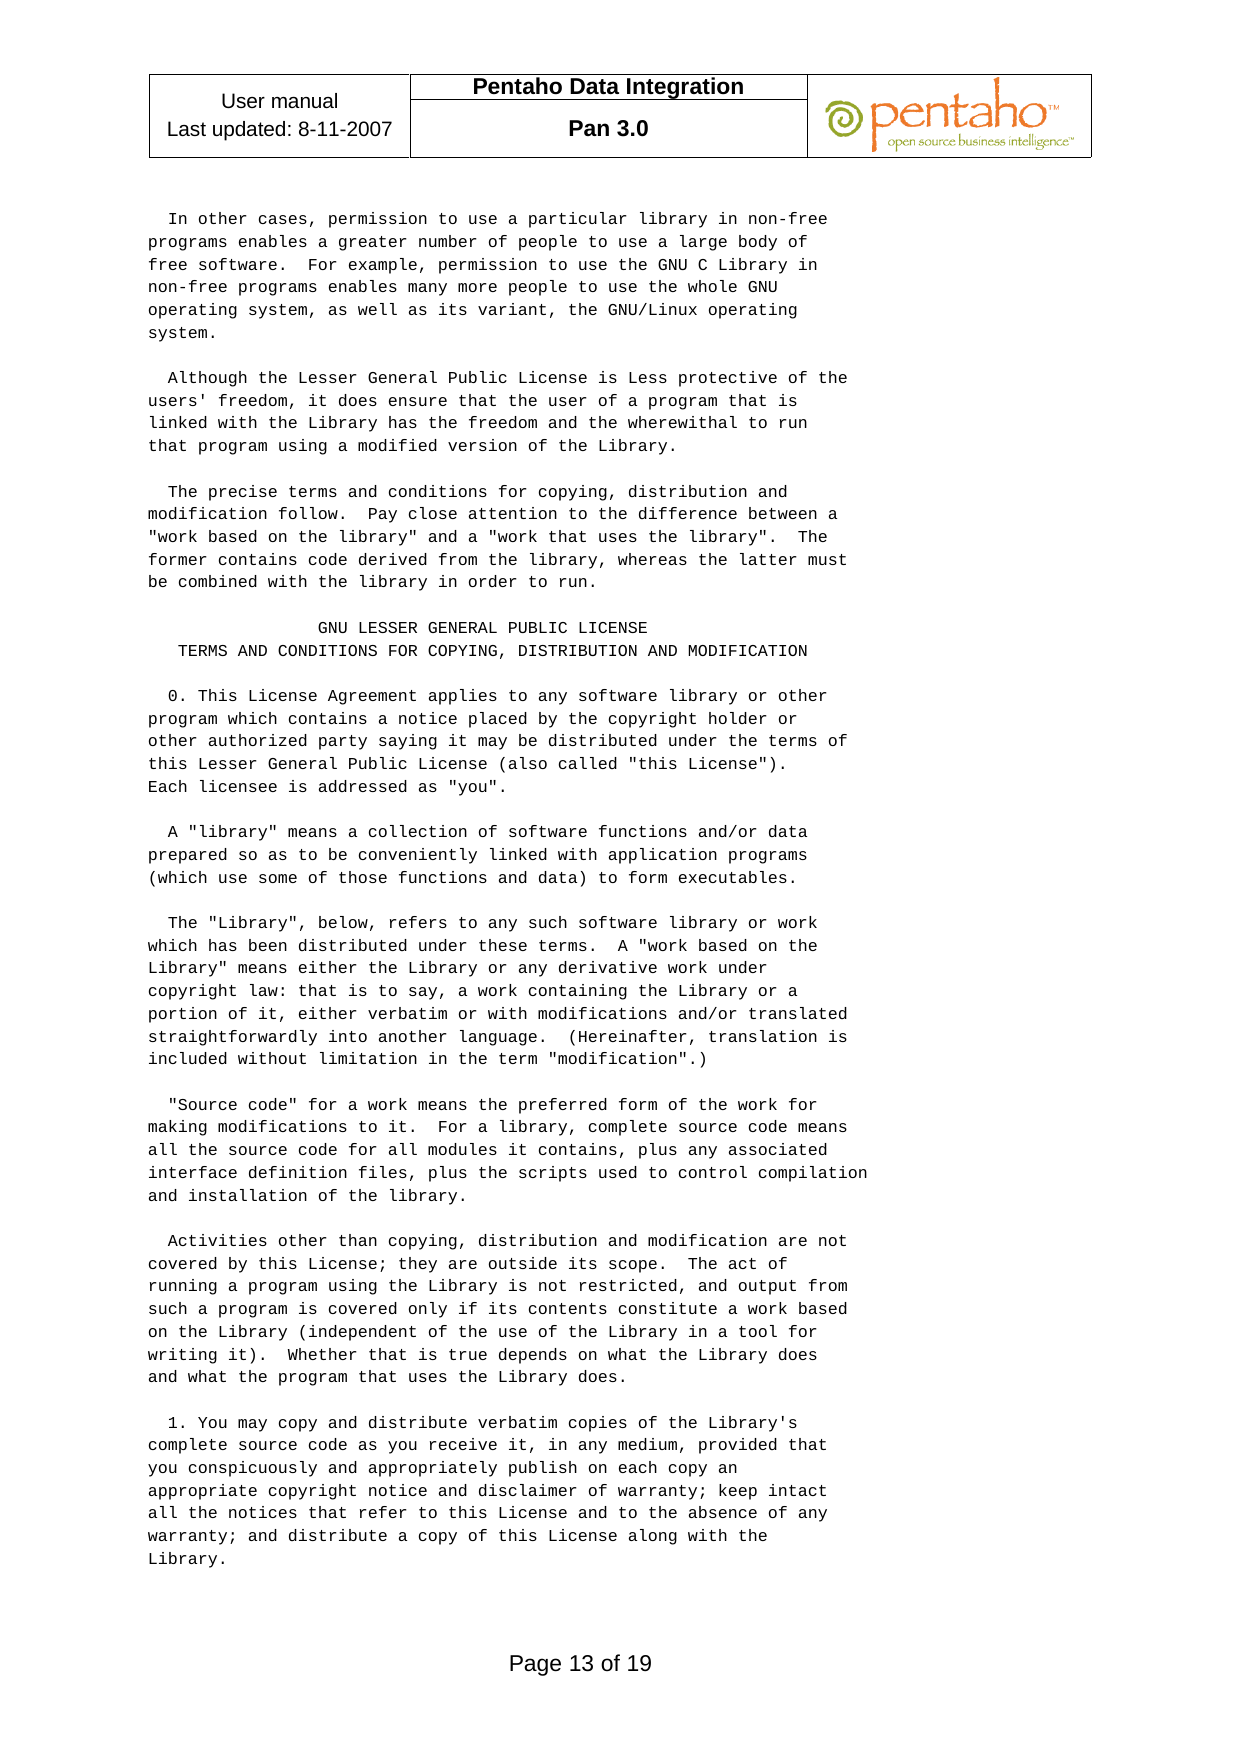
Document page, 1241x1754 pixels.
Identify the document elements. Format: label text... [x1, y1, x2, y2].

text In other cases, permission to use a particular library in non-free programs enables a greater number of people to use a large body of free software. For example, permission to use the GNU C Library in non-free programs enables many more people to use the whole GNU operating system, as well as its variant, the GNU/Linux operating system. Although the Lesser General Public License is Less protective of the users' freedom, it does ensure that the user of a program that is linked with the Library has the freedom and the wherewithal to run that program using a modified version of the Library. The precise terms and conditions for copying, distribution and modification follow. Pay close attention to the difference between a "work based on the library" and a "work that uses the library". The former contains code derived from the library, whereas the latter must be combined with the library in order to run. GNU LESSER GENERAL PUBLIC LICENSE TERMS AND CONDITIONS FOR COPYING, DISTRIBUTION AND MODIFICATION 0. This License Agreement applies to any software library or other program which contains a notice placed by the copyright holder or other authorized party saying it may be distributed under the terms of this Lesser General Public License (also called "this License"). Each licensee is addressed as "you". A "library" means a collection of software functions and/or data prepared so as to be conveniently linked with application programs (which use some of those functions and data) to form executables. The "Library", below, refers to any such software library or work which has been distributed under these terms. A "work based on the Library" means either the Library or any derivative work under copyright law: that is to say, a work containing the Library or a portion of it, either verbatim or with modifications and/or translated straightforwardly into another language. (Hereinafter, translation is included without limitation in the term "modification".) "Source code" for a work means the preferred form of the work for making modifications to it. For a library, complete source code means all the source code for all modules it contains, plus any associated interface definition files, plus the scripts used to control compilation and installation of the library. Activities other than copying, distribution and modification are not covered by this License; they are outside its scope. The act of running a program using the Library is not restricted, and output from such a program is covered only if its contents constitute a work based on the Library (independent of the use of the Library in a tool for writing it). Whether that is true depends on what the Library does and what the program that uses the Library does. 1. You may copy and distribute verbatim copies of the Library's complete source code as you receive it, in any medium, provided that you conspicuously and appropriately publish on each copy an appropriate copyright notice and disclaimer of warranty; keep intact all the notices that refer to this License and to the absence of any warranty; and distribute a copy of this License along with the Library. [148, 188, 1092, 1592]
